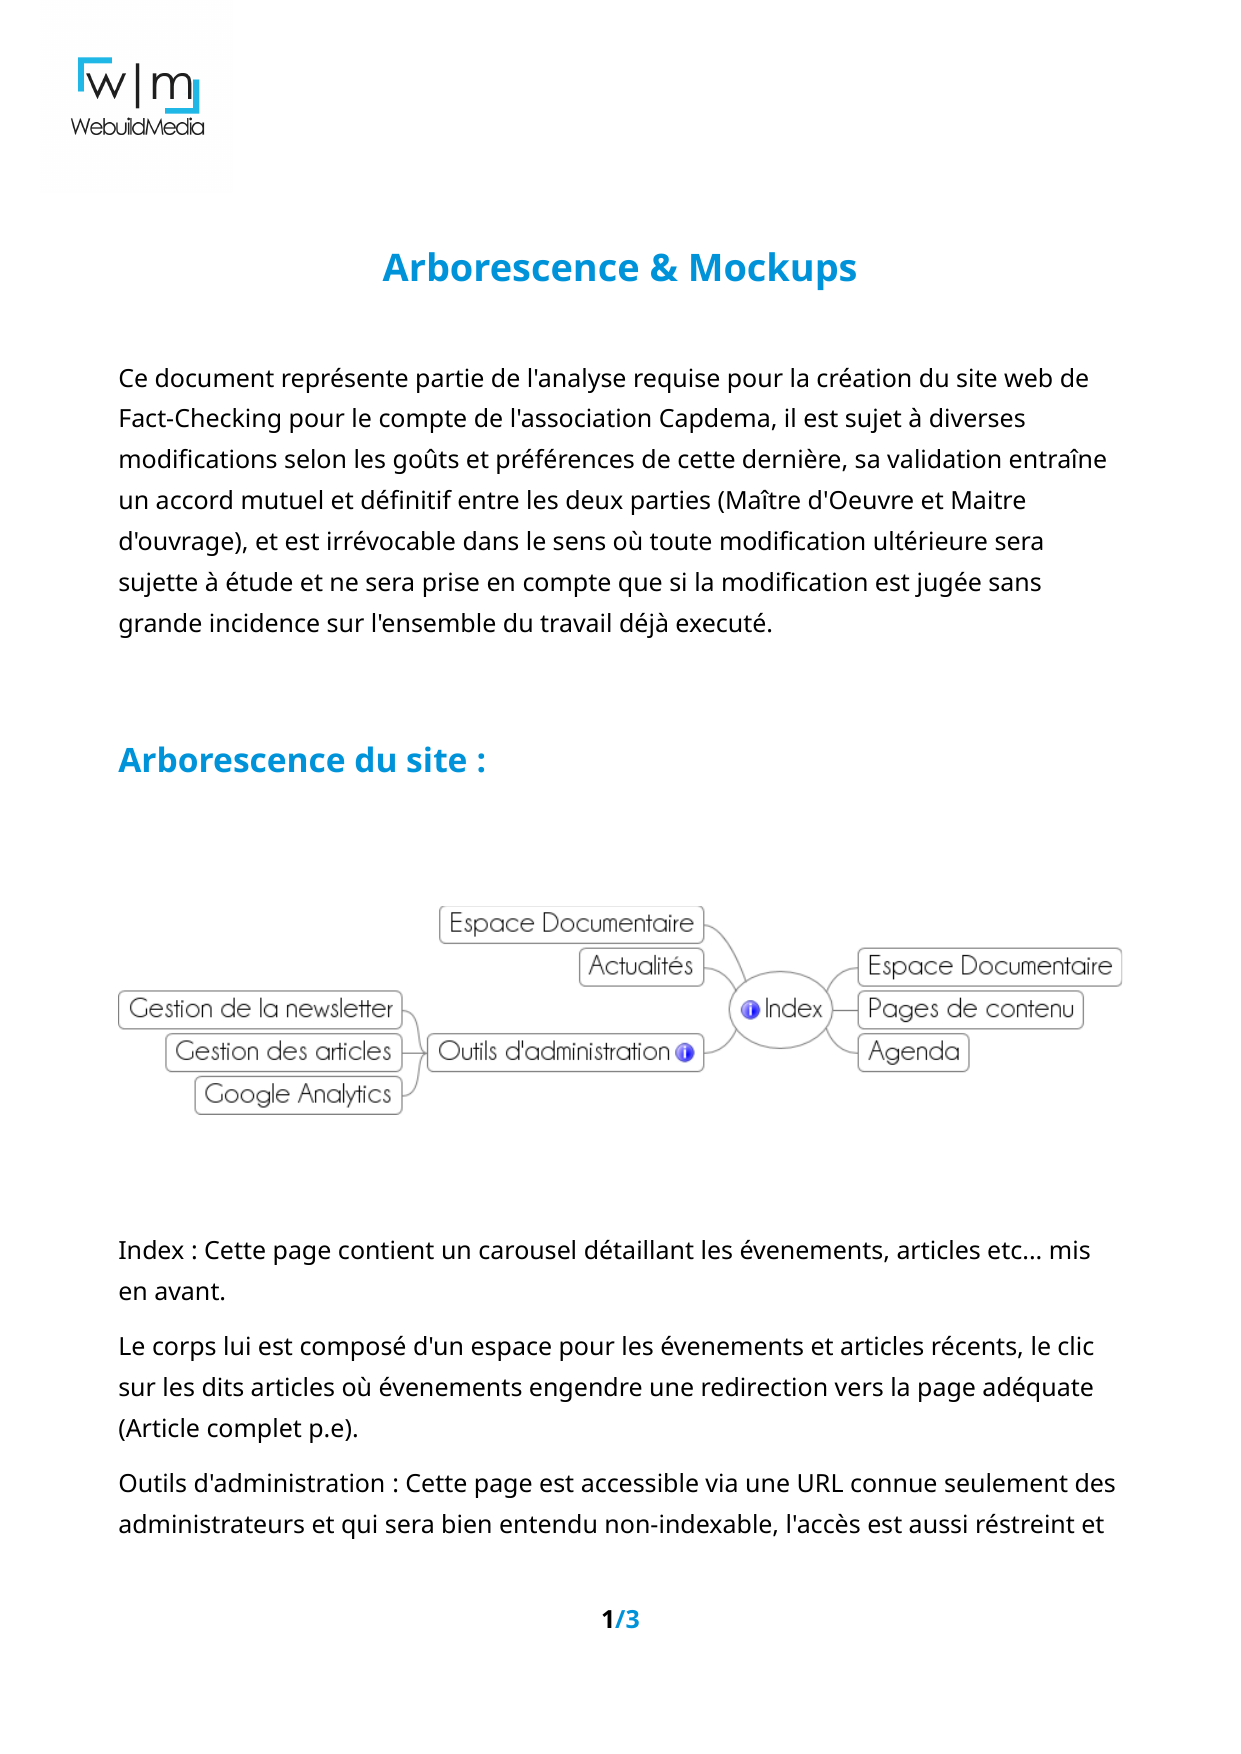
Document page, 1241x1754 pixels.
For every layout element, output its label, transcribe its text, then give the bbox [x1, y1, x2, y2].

picture [118, 906, 1123, 1115]
text Index : Cette page contient un carousel détaillant les évenements, articles etc... mis en avant. [118, 1233, 1122, 1307]
subtitle Arborescence du site : [118, 737, 1122, 783]
text Ce document représente partie de l'analyse requise pour la création du site web de Fact-Checking pour le compte de l'association Capdema, il est sujet à diverses modifications selon les goûts et préférences de cette dernière, sa validation entraîne un accord mutuel et définitif entre les deux parties (Maître d'Oeuvre et Maitre d'ouvrage), et est irrévocable dans le sens où toute modification ultérieure sera sujette à étude et ne sera prise en compte que si la modification est jugée sans grande incidence sur l'ensemble du travail déjà executé. [118, 360, 1122, 639]
subtitle Arborescence & Mockups [118, 241, 1122, 292]
text Outils d'administration : Cette page est accessible via une URL connue seulement des administrateurs et qui sera bien entendu non-indexable, l'accès est aussi réstreint et [118, 1466, 1122, 1541]
text Le corps lui est composé d'un espace pour les évenements et articles récents, le clic sur les dits articles où évenements engendre une redirection vers la page adéquate (Article complet p.e). [118, 1329, 1122, 1444]
picture [40, 0, 234, 193]
